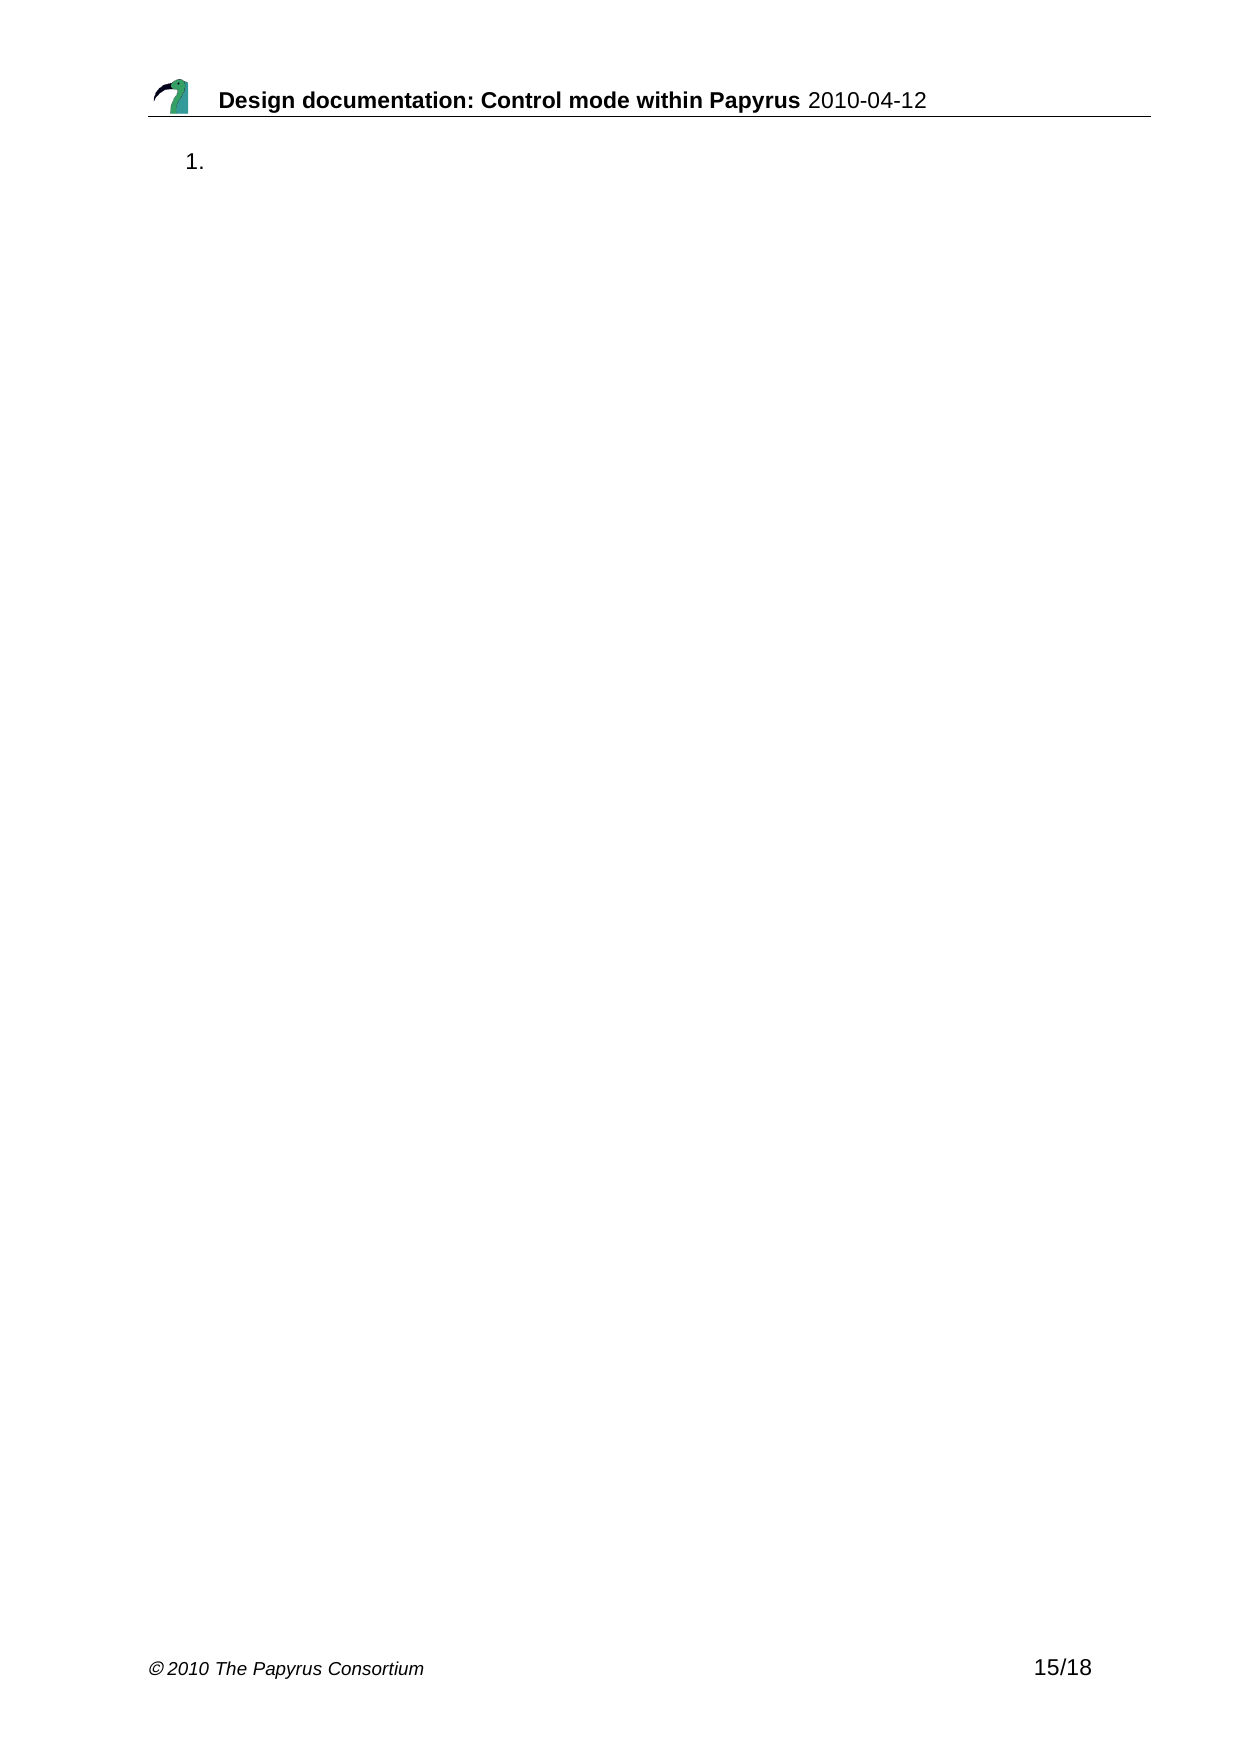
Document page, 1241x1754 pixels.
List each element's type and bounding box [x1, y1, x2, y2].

picture [153, 79, 189, 114]
